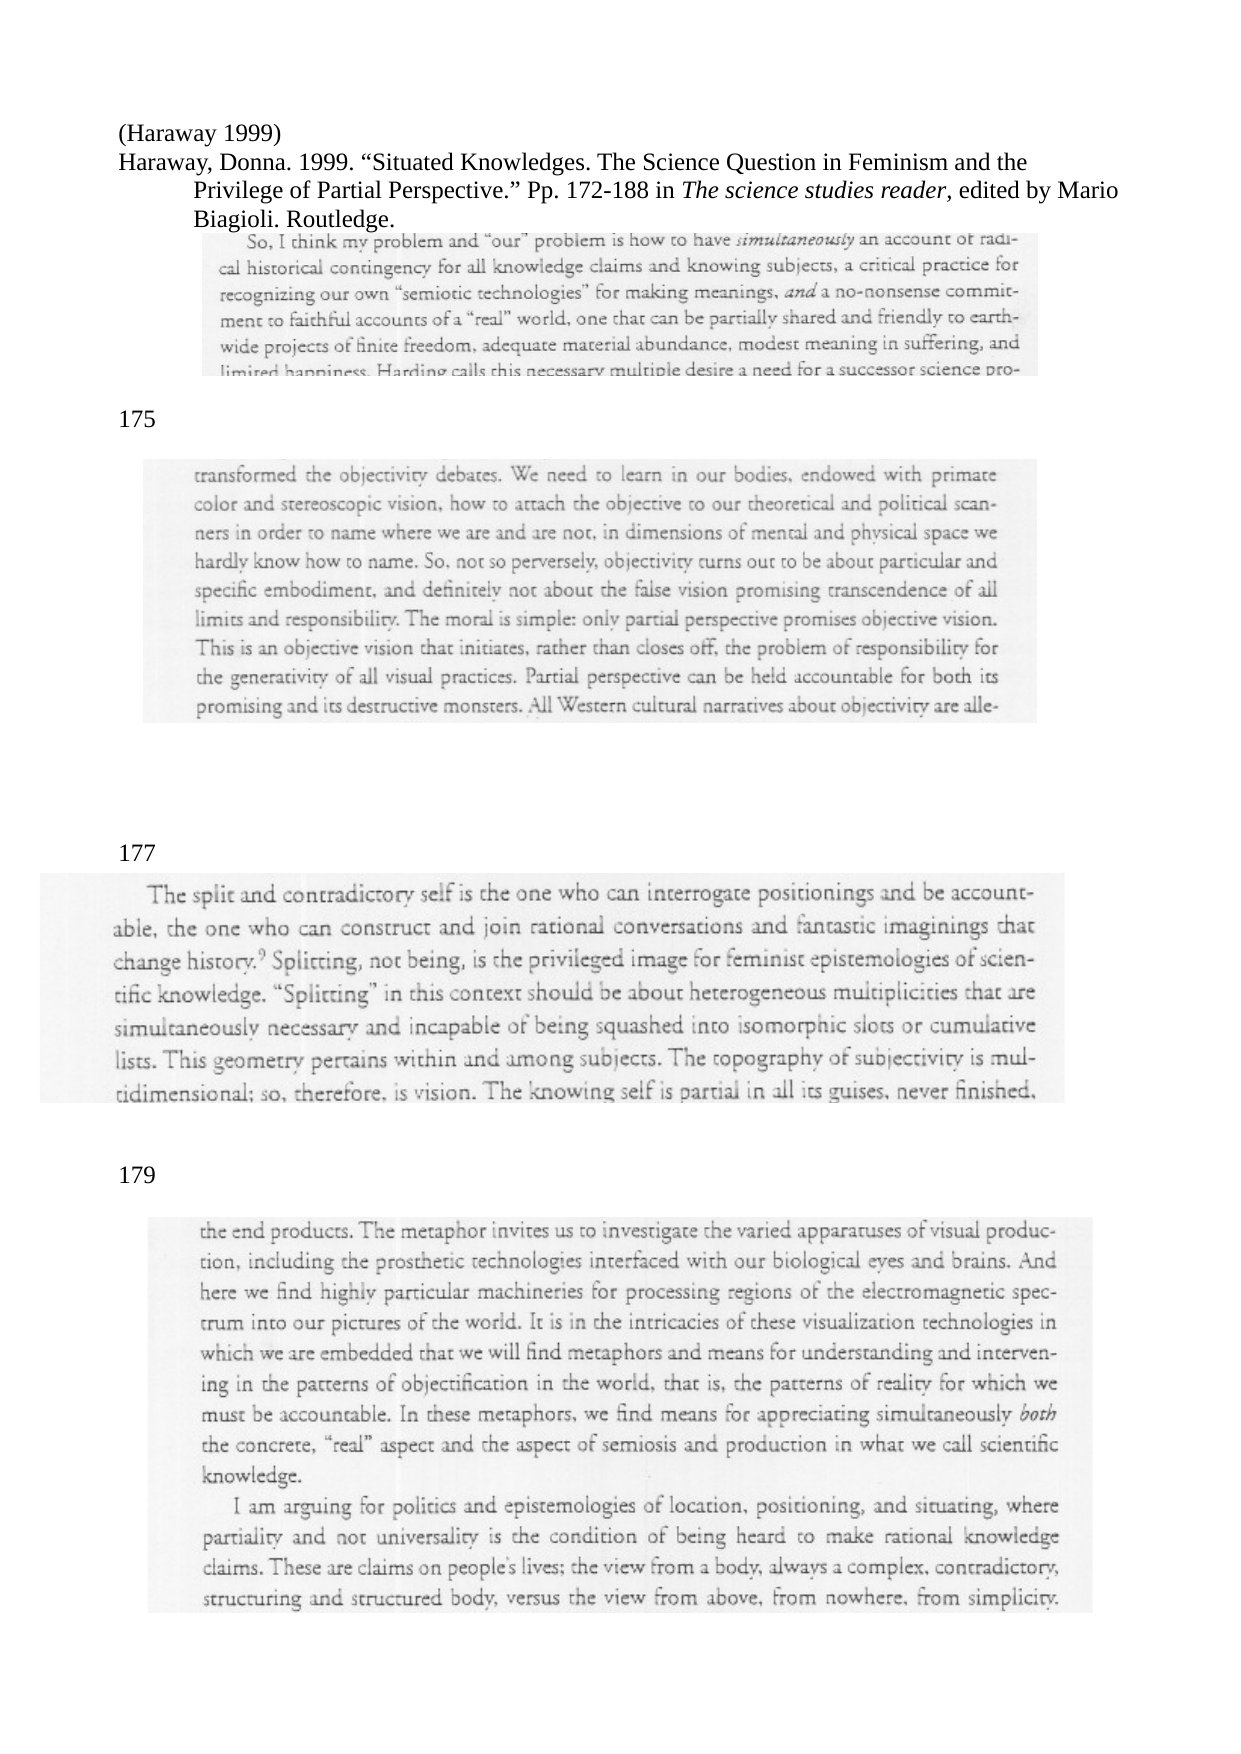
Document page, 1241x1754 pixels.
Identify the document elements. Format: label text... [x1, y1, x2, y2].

text Haraway, Donna. 1999. “Situated Knowledges. The Science Question in Feminism and the Privilege of Partial Perspective.” Pp. 172-188 in The science studies reader, edited by Mario Biagioli. Routledge. [118, 147, 1122, 233]
text (Haraway 1999) [118, 118, 1122, 147]
text 175 [118, 404, 1122, 433]
text 177 [118, 838, 1122, 866]
text 179 [118, 1160, 1122, 1189]
